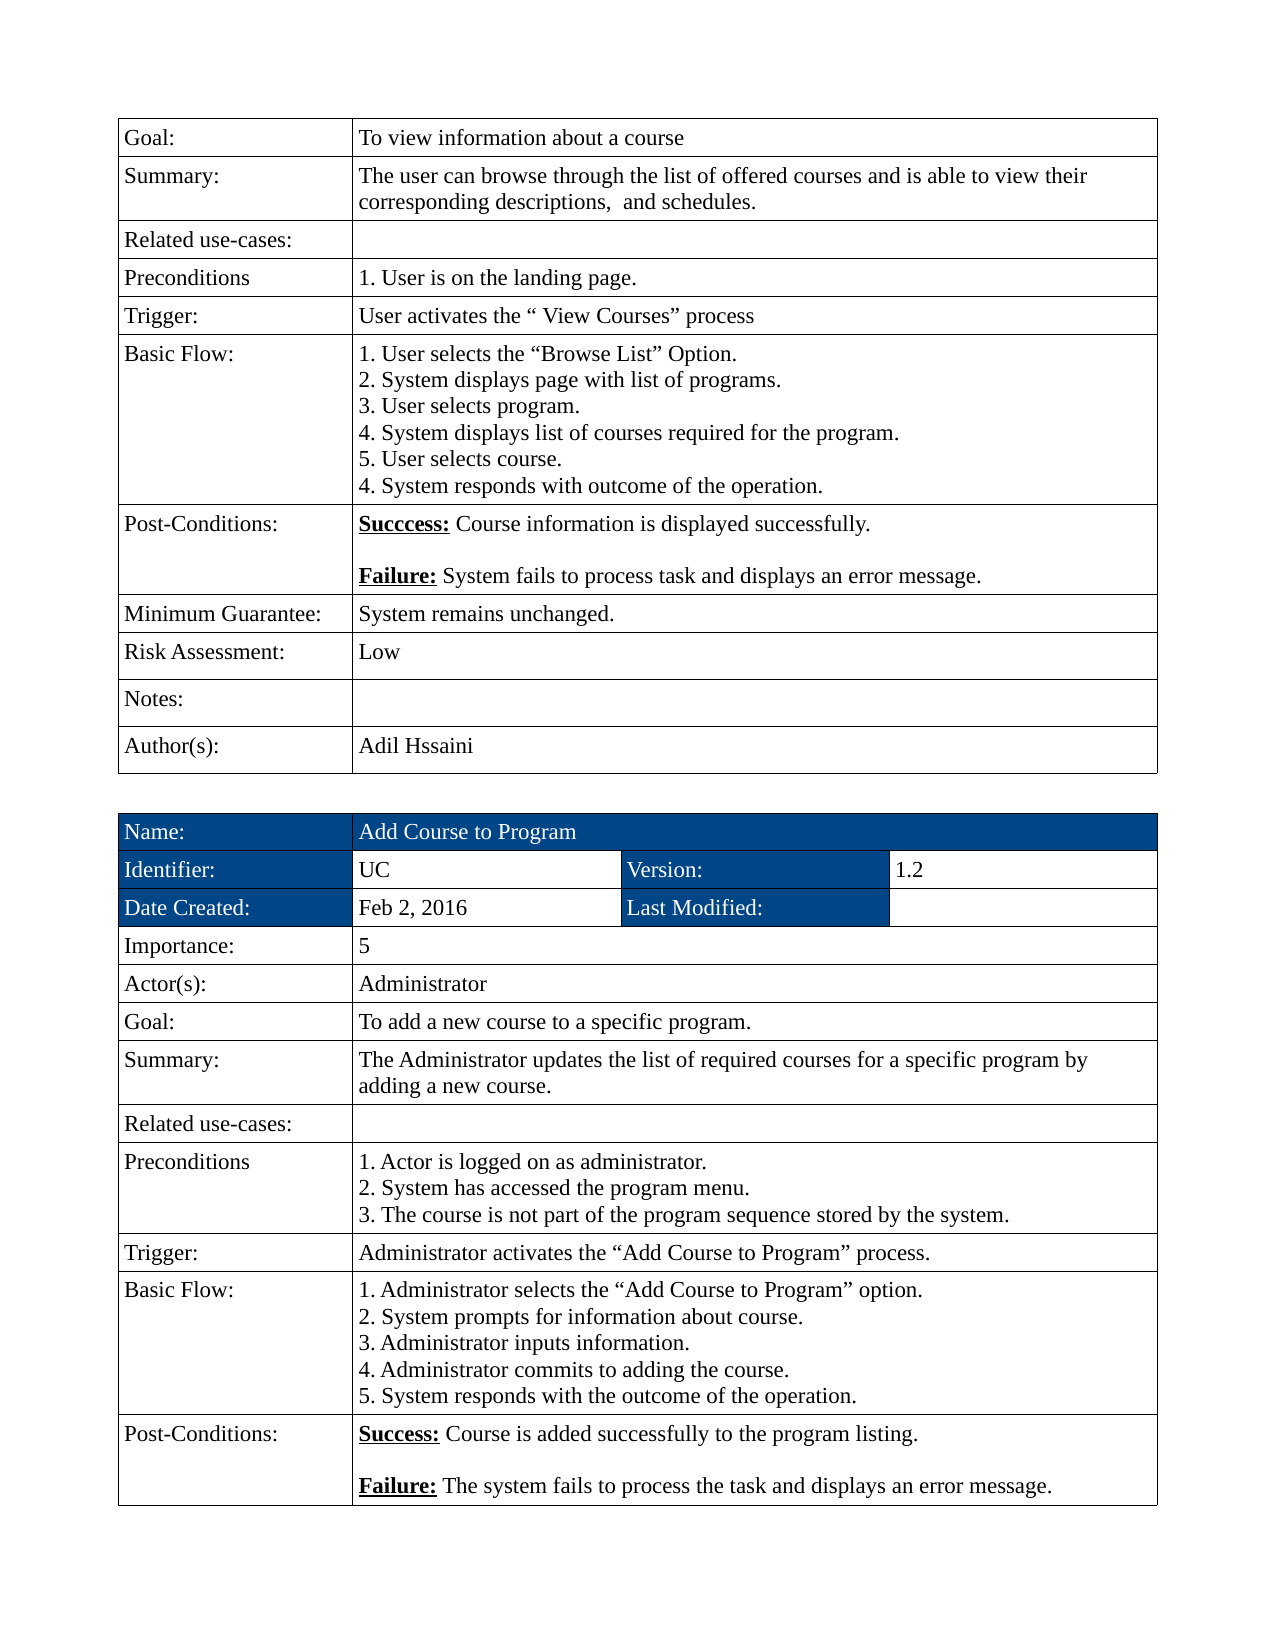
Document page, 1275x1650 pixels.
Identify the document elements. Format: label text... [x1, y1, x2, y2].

table_cell Risk Assessment: [119, 633, 352, 679]
table_cell System remains unchanged. [353, 595, 1157, 632]
table_cell User activates the “ View Courses” process [353, 297, 1157, 334]
table_cell 1. Administrator selects the “Add Course to Program” option. 2. System prompts for information about course. 3. Administrator inputs information. 4. Administrator commits to adding the course. 5. System responds with the outcome of the operation. [353, 1272, 1157, 1414]
table_cell Related use-cases: [119, 1105, 352, 1142]
table_cell [353, 1105, 1157, 1142]
table_cell Adil Hssaini [353, 727, 1157, 773]
table_cell Administrator [353, 965, 1157, 1002]
table_cell Actor(s): [119, 965, 352, 1002]
table_cell Minimum Guarantee: [119, 595, 352, 632]
table_cell 1. User is on the landing page. [353, 259, 1157, 296]
table_cell 5 [353, 927, 1157, 964]
table_cell The user can browse through the list of offered courses and is able to view their corresponding descriptions, and schedules. [353, 157, 1157, 220]
table_cell Trigger: [119, 297, 352, 334]
table_cell UC [353, 851, 621, 888]
table_cell To add a new course to a specific program. [353, 1003, 1157, 1040]
table_cell To view information about a course [353, 119, 1157, 156]
table_cell [353, 680, 1157, 726]
table_cell Last Modified: [622, 889, 889, 926]
table_cell Related use-cases: [119, 221, 352, 258]
table_cell 1. Actor is logged on as administrator. 2. System has accessed the program menu. 3. The course is not part of the program sequence stored by the system. [353, 1143, 1157, 1233]
table_cell Version: [622, 851, 889, 888]
table_cell Goal: [119, 119, 352, 156]
table_cell Basic Flow: [119, 335, 352, 504]
table_cell Date Created: [119, 889, 352, 926]
table_cell Identifier: [119, 851, 352, 888]
table_cell Succcess: Course information is displayed successfully. Failure: System fails to process task and displays an error message. [353, 505, 1157, 594]
table_cell Low [353, 633, 1157, 679]
table_cell Administrator activates the “Add Course to Program” process. [353, 1234, 1157, 1271]
table_cell [890, 889, 1157, 926]
table_cell Summary: [119, 1041, 352, 1104]
table_cell Feb 2, 2016 [353, 889, 621, 926]
table_cell Post-Conditions: [119, 1415, 352, 1505]
table_cell Preconditions [119, 259, 352, 296]
table_cell Post-Conditions: [119, 505, 352, 594]
table_cell [353, 221, 1157, 258]
table_header Add Course to Program [353, 814, 1157, 850]
table_cell Goal: [119, 1003, 352, 1040]
table_cell 1. User selects the “Browse List” Option. 2. System displays page with list of programs. 3. User selects program. 4. System displays list of courses required for the program. 5. User selects course. 4. System responds with outcome of the operation. [353, 335, 1157, 504]
table_header Name: [119, 814, 352, 850]
table_cell Importance: [119, 927, 352, 964]
table_cell Notes: [119, 680, 352, 726]
table_cell Preconditions [119, 1143, 352, 1233]
table_cell Basic Flow: [119, 1272, 352, 1414]
table_cell Author(s): [119, 727, 352, 773]
table_cell Trigger: [119, 1234, 352, 1271]
table_cell The Administrator updates the list of required courses for a specific program by adding a new course. [353, 1041, 1157, 1104]
table_cell 1.2 [890, 851, 1157, 888]
table_cell Success: Course is added successfully to the program listing. Failure: The system fails to process the task and displays an error message. [353, 1415, 1157, 1505]
table_cell Summary: [119, 157, 352, 220]
